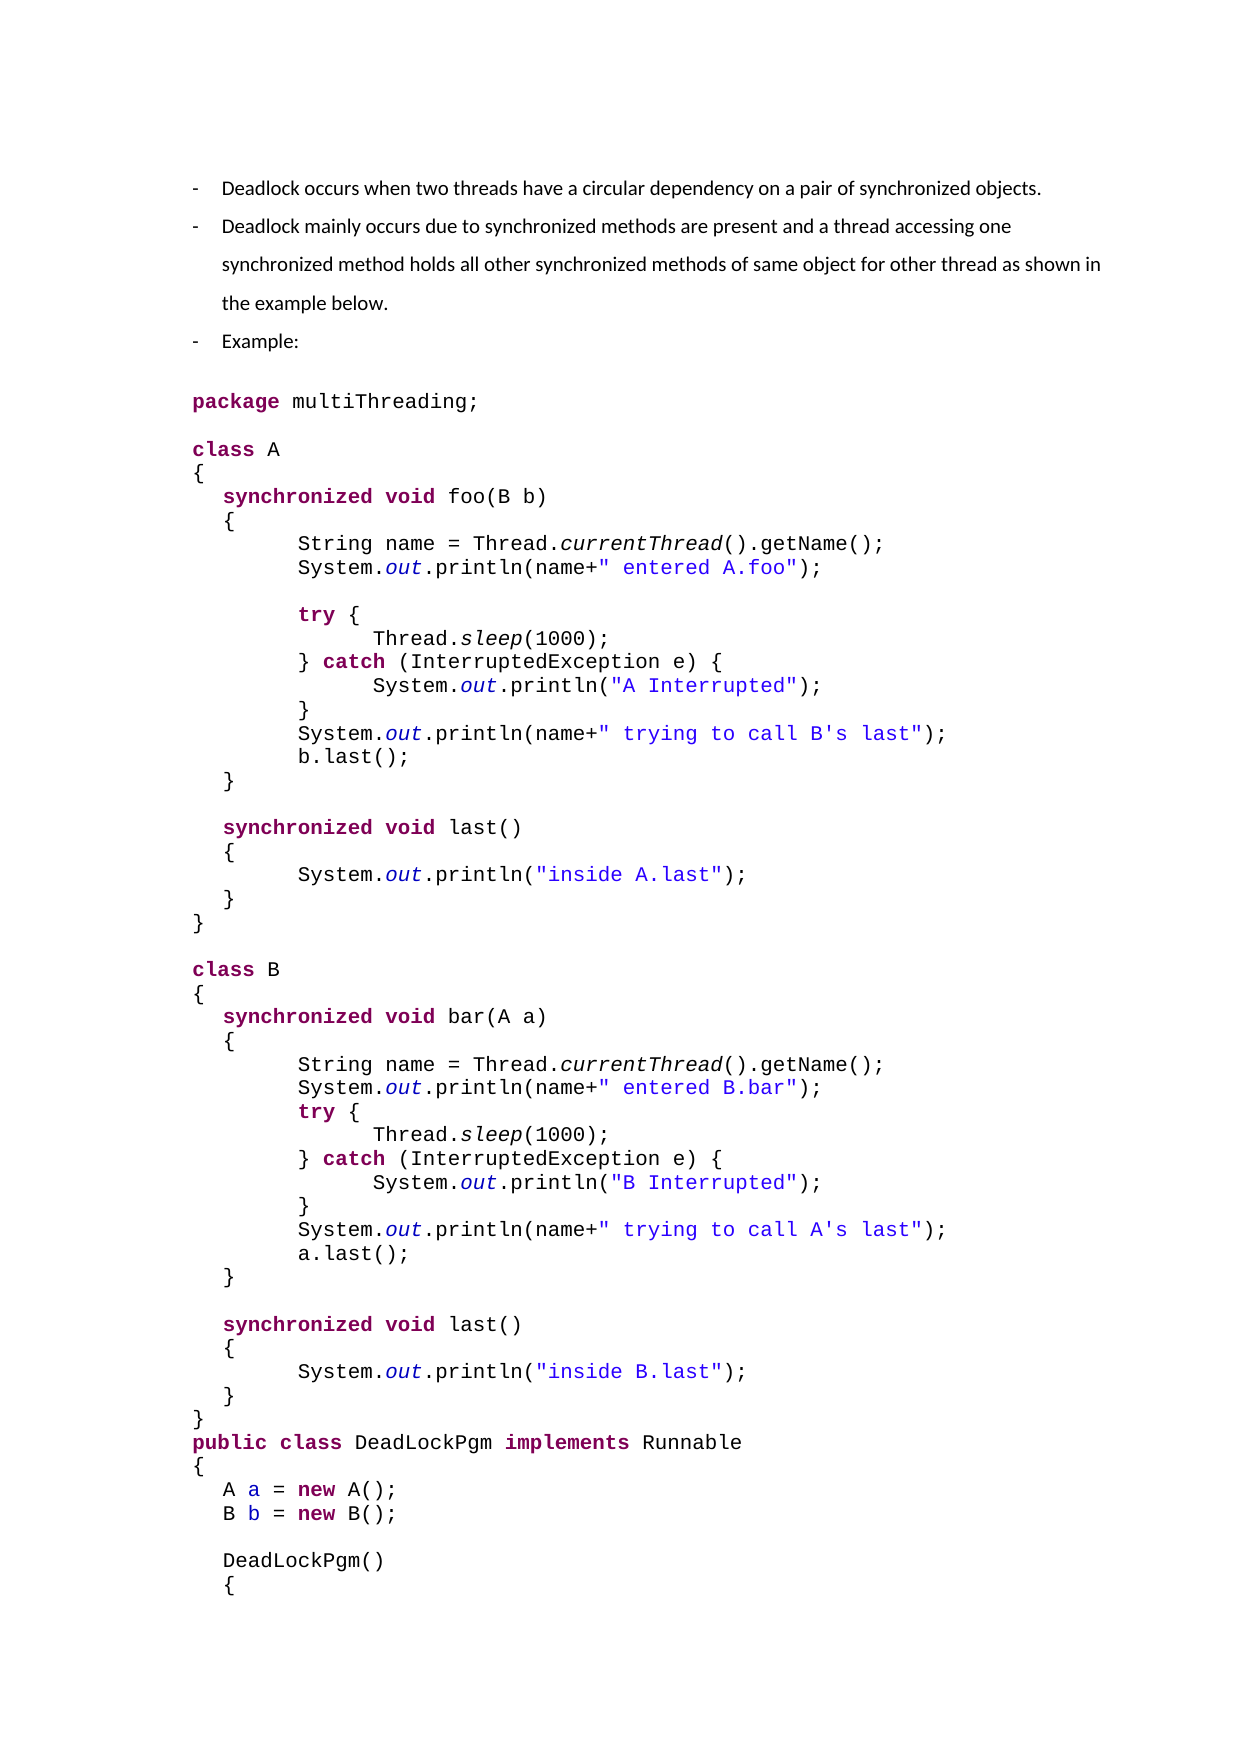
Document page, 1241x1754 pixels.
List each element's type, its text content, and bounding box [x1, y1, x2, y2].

text System.out.println(name+" entered A.foo"); [192, 557, 1107, 581]
list Deadlock occurs when two threads have a circular dependency on a pair of synchronized objects. [192, 175, 1107, 201]
text System.out.println("inside B.last"); [192, 1361, 1107, 1384]
list Deadlock mainly occurs due to synchronized methods are present and a thread accessing one synchronized method holds all other synchronized methods of same object for other thread as shown in the example below. [192, 213, 1107, 315]
text A a = new A(); [192, 1479, 1107, 1503]
text synchronized void foo(B b) [192, 486, 1107, 510]
text { [192, 841, 1107, 864]
text System.out.println(name+" trying to call B's last"); [192, 722, 1107, 746]
text } [192, 888, 1107, 912]
text String name = Thread.currentThread().getName(); [192, 1053, 1107, 1077]
text } [192, 1408, 1107, 1432]
text } catch (InterruptedException e) { [192, 652, 1107, 675]
list Example: [192, 328, 1107, 353]
text { [192, 510, 1107, 533]
text String name = Thread.currentThread().getName(); [192, 533, 1107, 557]
text System.out.println(name+" trying to call A's last"); [192, 1219, 1107, 1243]
text System.out.println("inside A.last"); [192, 864, 1107, 888]
text { [192, 1337, 1107, 1361]
text synchronized void last() [192, 817, 1107, 841]
text B b = new B(); [192, 1503, 1107, 1526]
text public class DeadLockPgm implements Runnable [192, 1432, 1107, 1456]
text synchronized void last() [192, 1314, 1107, 1337]
text Thread.sleep(1000); [192, 628, 1107, 652]
text synchronized void bar(A a) [192, 1006, 1107, 1030]
text Thread.sleep(1000); [192, 1124, 1107, 1148]
text { [192, 983, 1107, 1006]
text b.last(); [192, 746, 1107, 770]
text } catch (InterruptedException e) { [192, 1148, 1107, 1172]
text DeadLockPgm() [192, 1550, 1107, 1574]
text try { [192, 604, 1107, 628]
text System.out.println("B Interrupted"); [192, 1172, 1107, 1195]
text } [192, 1195, 1107, 1219]
text { [192, 1030, 1107, 1053]
text class B [192, 959, 1107, 983]
text } [192, 699, 1107, 722]
text package multiThreading; [192, 391, 1107, 415]
text try { [192, 1101, 1107, 1124]
text System.out.println(name+" entered B.bar"); [192, 1077, 1107, 1101]
text } [192, 1384, 1107, 1408]
text } [192, 912, 1107, 935]
text a.last(); [192, 1243, 1107, 1266]
text System.out.println("A Interrupted"); [192, 675, 1107, 699]
text { [192, 1456, 1107, 1479]
text } [192, 770, 1107, 793]
text class A [192, 439, 1107, 462]
text { [192, 462, 1107, 486]
text } [192, 1266, 1107, 1290]
text { [192, 1574, 1107, 1597]
